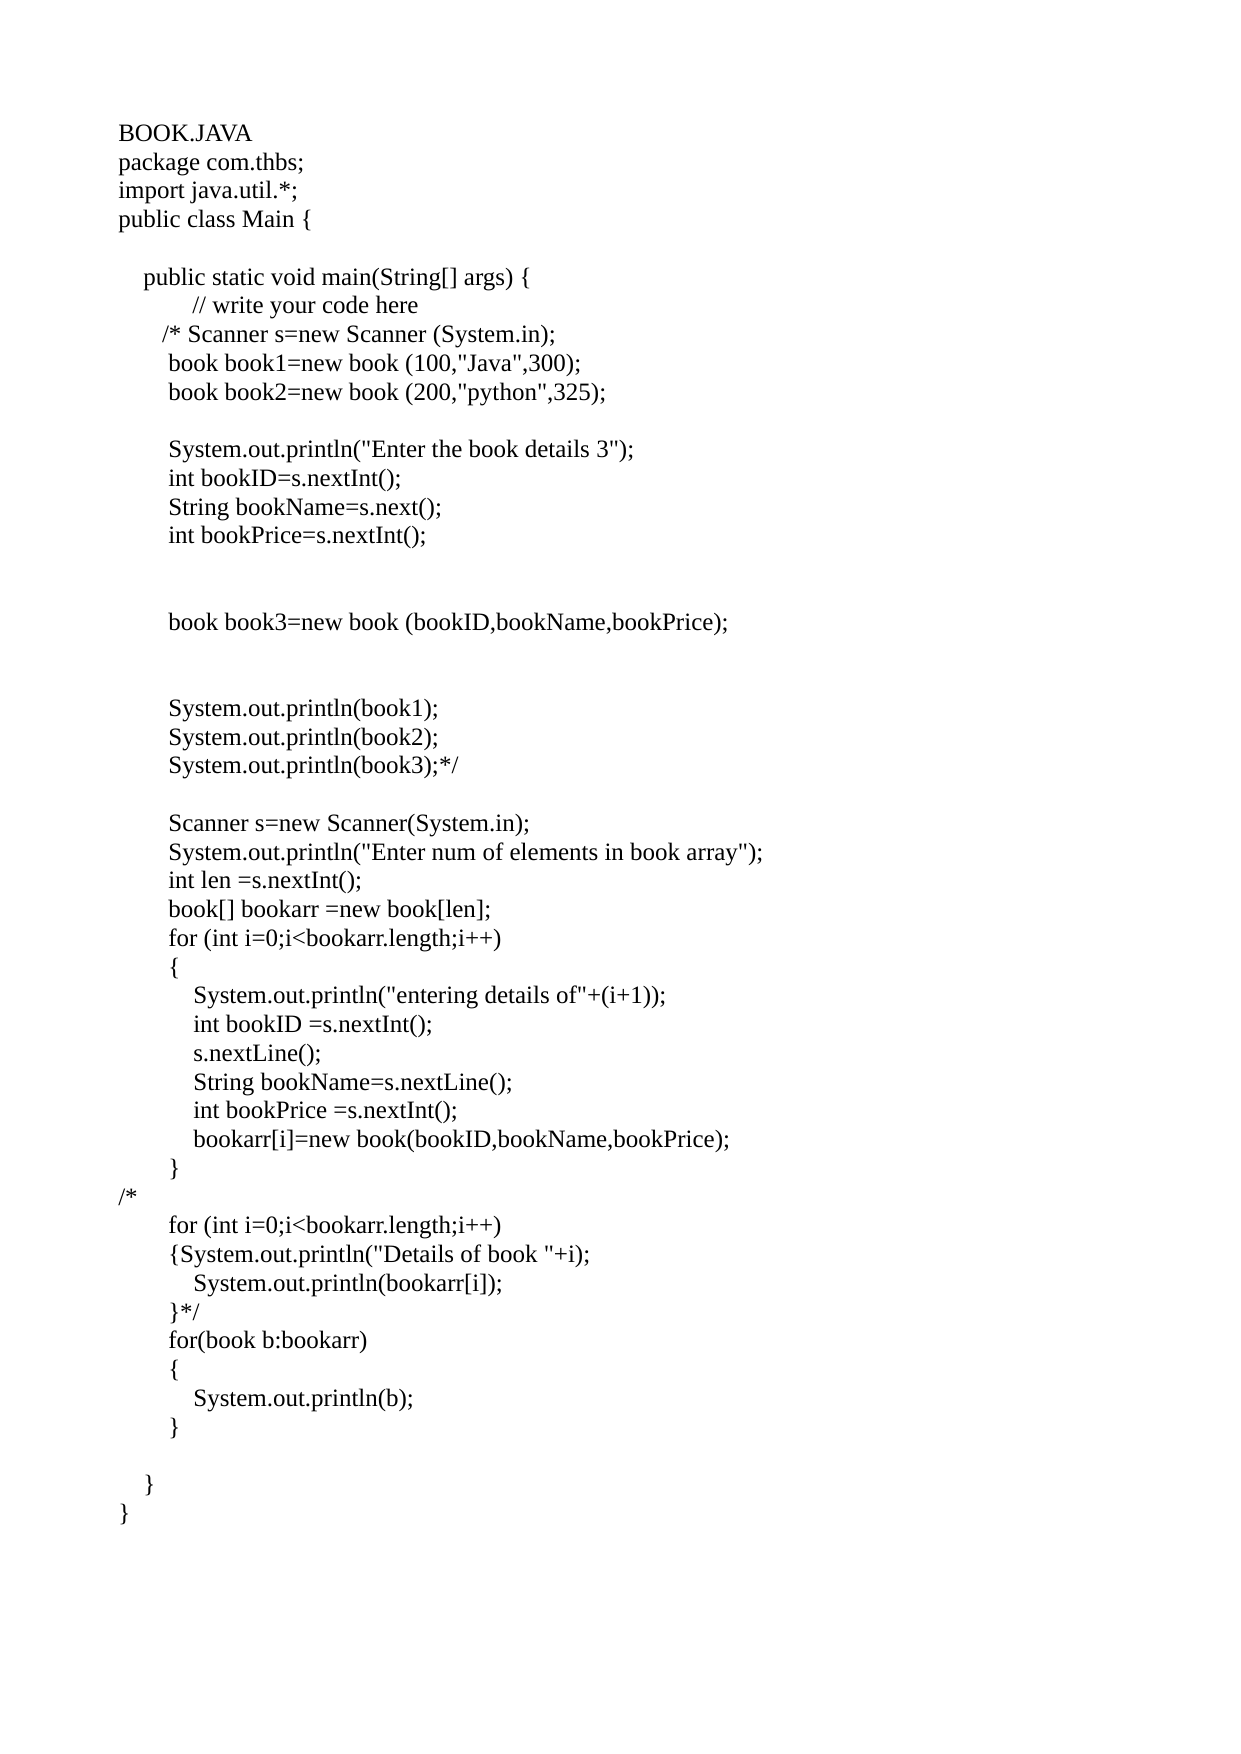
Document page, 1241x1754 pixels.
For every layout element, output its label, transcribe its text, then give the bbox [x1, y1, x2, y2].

text } [118, 1153, 1122, 1182]
text String bookName=s.next(); [118, 492, 1122, 521]
text package com.thbs; [118, 147, 1122, 176]
text import java.util.*; [118, 176, 1122, 204]
text {System.out.println("Details of book "+i); [118, 1239, 1122, 1268]
text System.out.println(book1); [118, 693, 1122, 722]
text String bookName=s.nextLine(); [118, 1067, 1122, 1096]
text { [118, 952, 1122, 981]
text int bookID=s.nextInt(); [118, 463, 1122, 492]
text for (int i=0;i<bookarr.length;i++) [118, 923, 1122, 952]
text System.out.println(book3);*/ [118, 751, 1122, 779]
text System.out.println(book2); [118, 722, 1122, 751]
text int len =s.nextInt(); [118, 866, 1122, 894]
text bookarr[i]=new book(bookID,bookName,bookPrice); [118, 1124, 1122, 1153]
text System.out.println("Enter num of elements in book array"); [118, 837, 1122, 866]
text } [118, 1469, 1122, 1498]
text for (int i=0;i<bookarr.length;i++) [118, 1211, 1122, 1239]
text int bookID =s.nextInt(); [118, 1009, 1122, 1038]
text System.out.println(b); [118, 1383, 1122, 1412]
text System.out.println("Enter the book details 3"); [118, 434, 1122, 463]
text s.nextLine(); [118, 1038, 1122, 1067]
text }*/ [118, 1297, 1122, 1326]
text book book1=new book (100,"Java",300); [118, 348, 1122, 377]
text } [118, 1412, 1122, 1441]
text System.out.println("entering details of"+(i+1)); [118, 981, 1122, 1009]
text book book2=new book (200,"python",325); [118, 377, 1122, 406]
text { [118, 1354, 1122, 1383]
text Scanner s=new Scanner(System.in); [118, 808, 1122, 837]
text System.out.println(bookarr[i]); [118, 1268, 1122, 1297]
text for(book b:bookarr) [118, 1326, 1122, 1354]
text /* [118, 1182, 1122, 1211]
text int bookPrice =s.nextInt(); [118, 1096, 1122, 1124]
text int bookPrice=s.nextInt(); [118, 521, 1122, 549]
text book[] bookarr =new book[len]; [118, 894, 1122, 923]
text book book3=new book (bookID,bookName,bookPrice); [118, 607, 1122, 636]
text BOOK.JAVA [118, 118, 1122, 147]
text // write your code here [118, 291, 1122, 319]
text public static void main(String[] args) { [118, 262, 1122, 291]
text /* Scanner s=new Scanner (System.in); [118, 319, 1122, 348]
text public class Main { [118, 204, 1122, 233]
text } [118, 1498, 1122, 1527]
